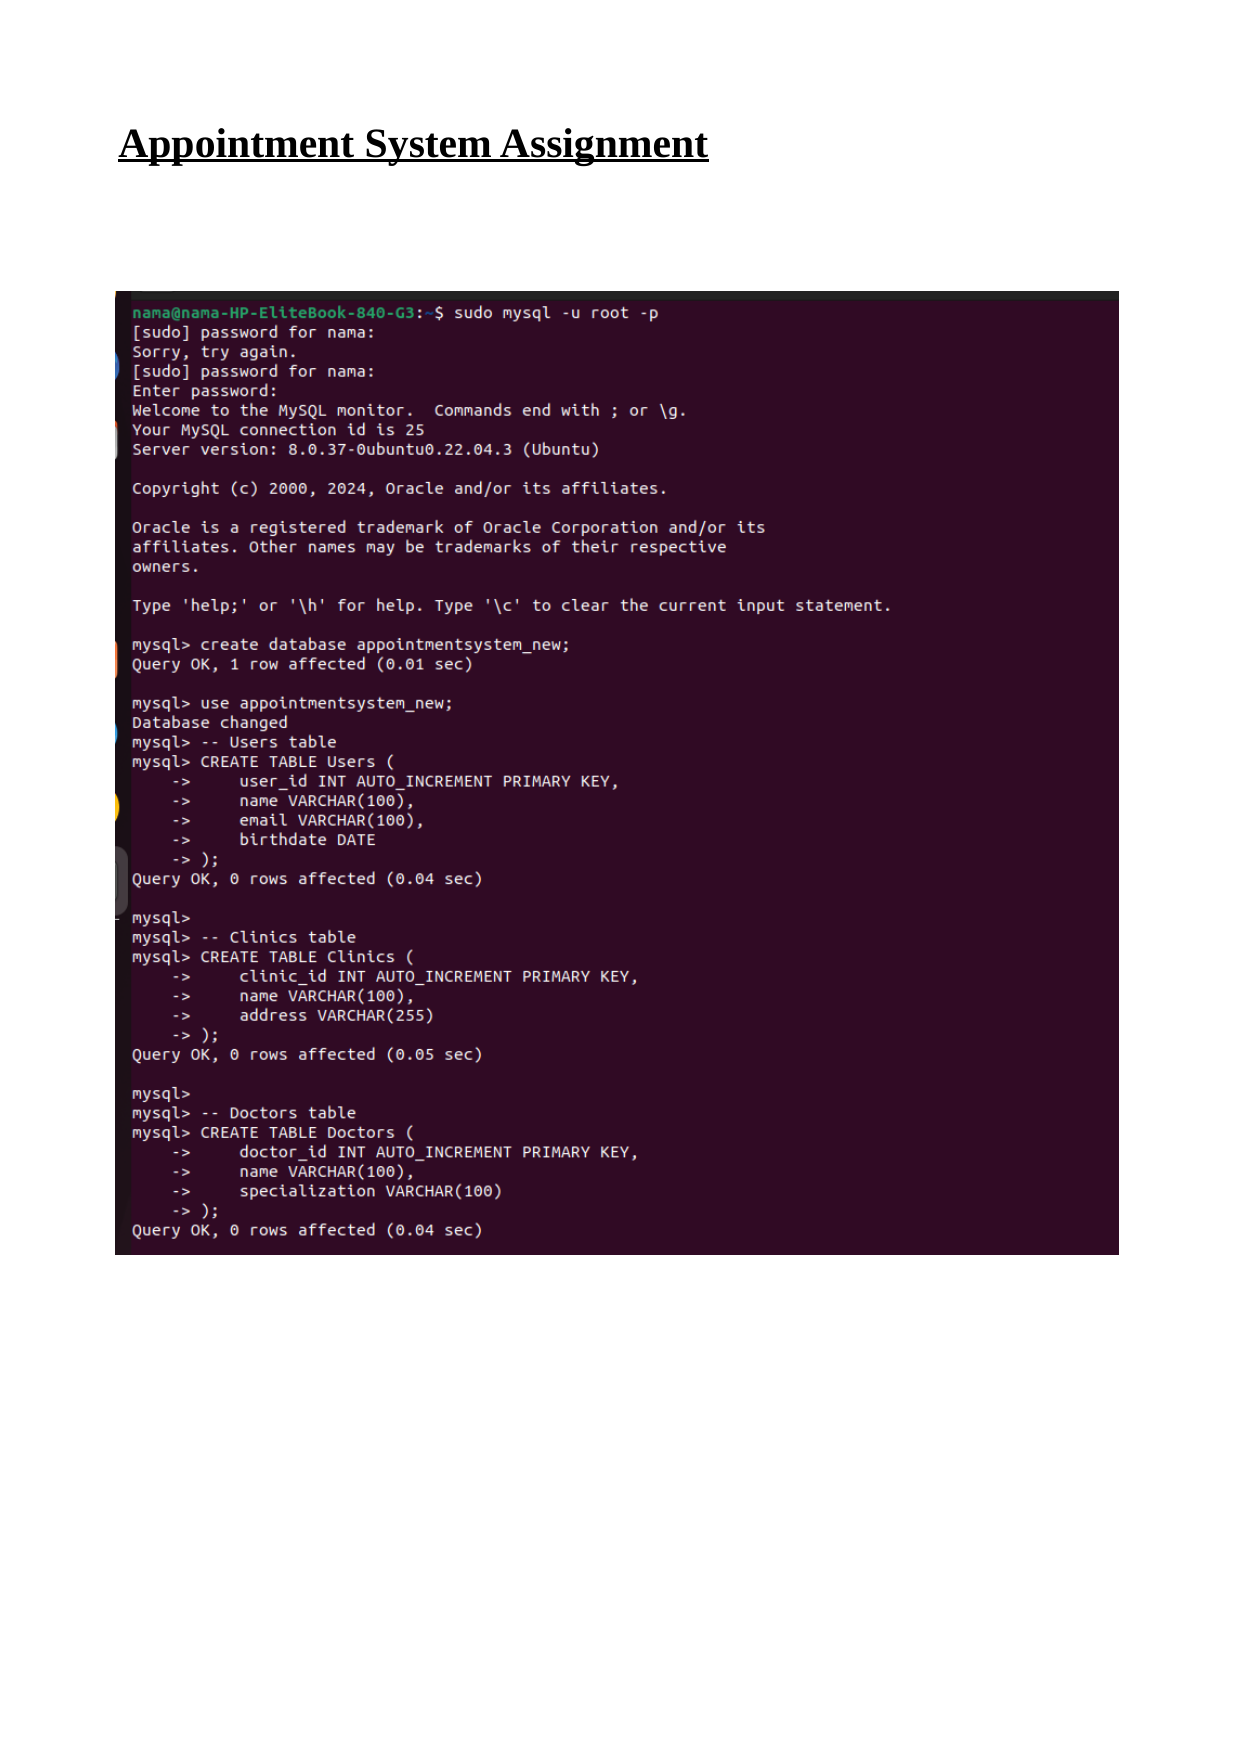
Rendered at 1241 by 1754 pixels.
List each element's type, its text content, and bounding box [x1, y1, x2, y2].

picture [115, 291, 1119, 1255]
text Appointment System Assignment [118, 118, 1122, 166]
